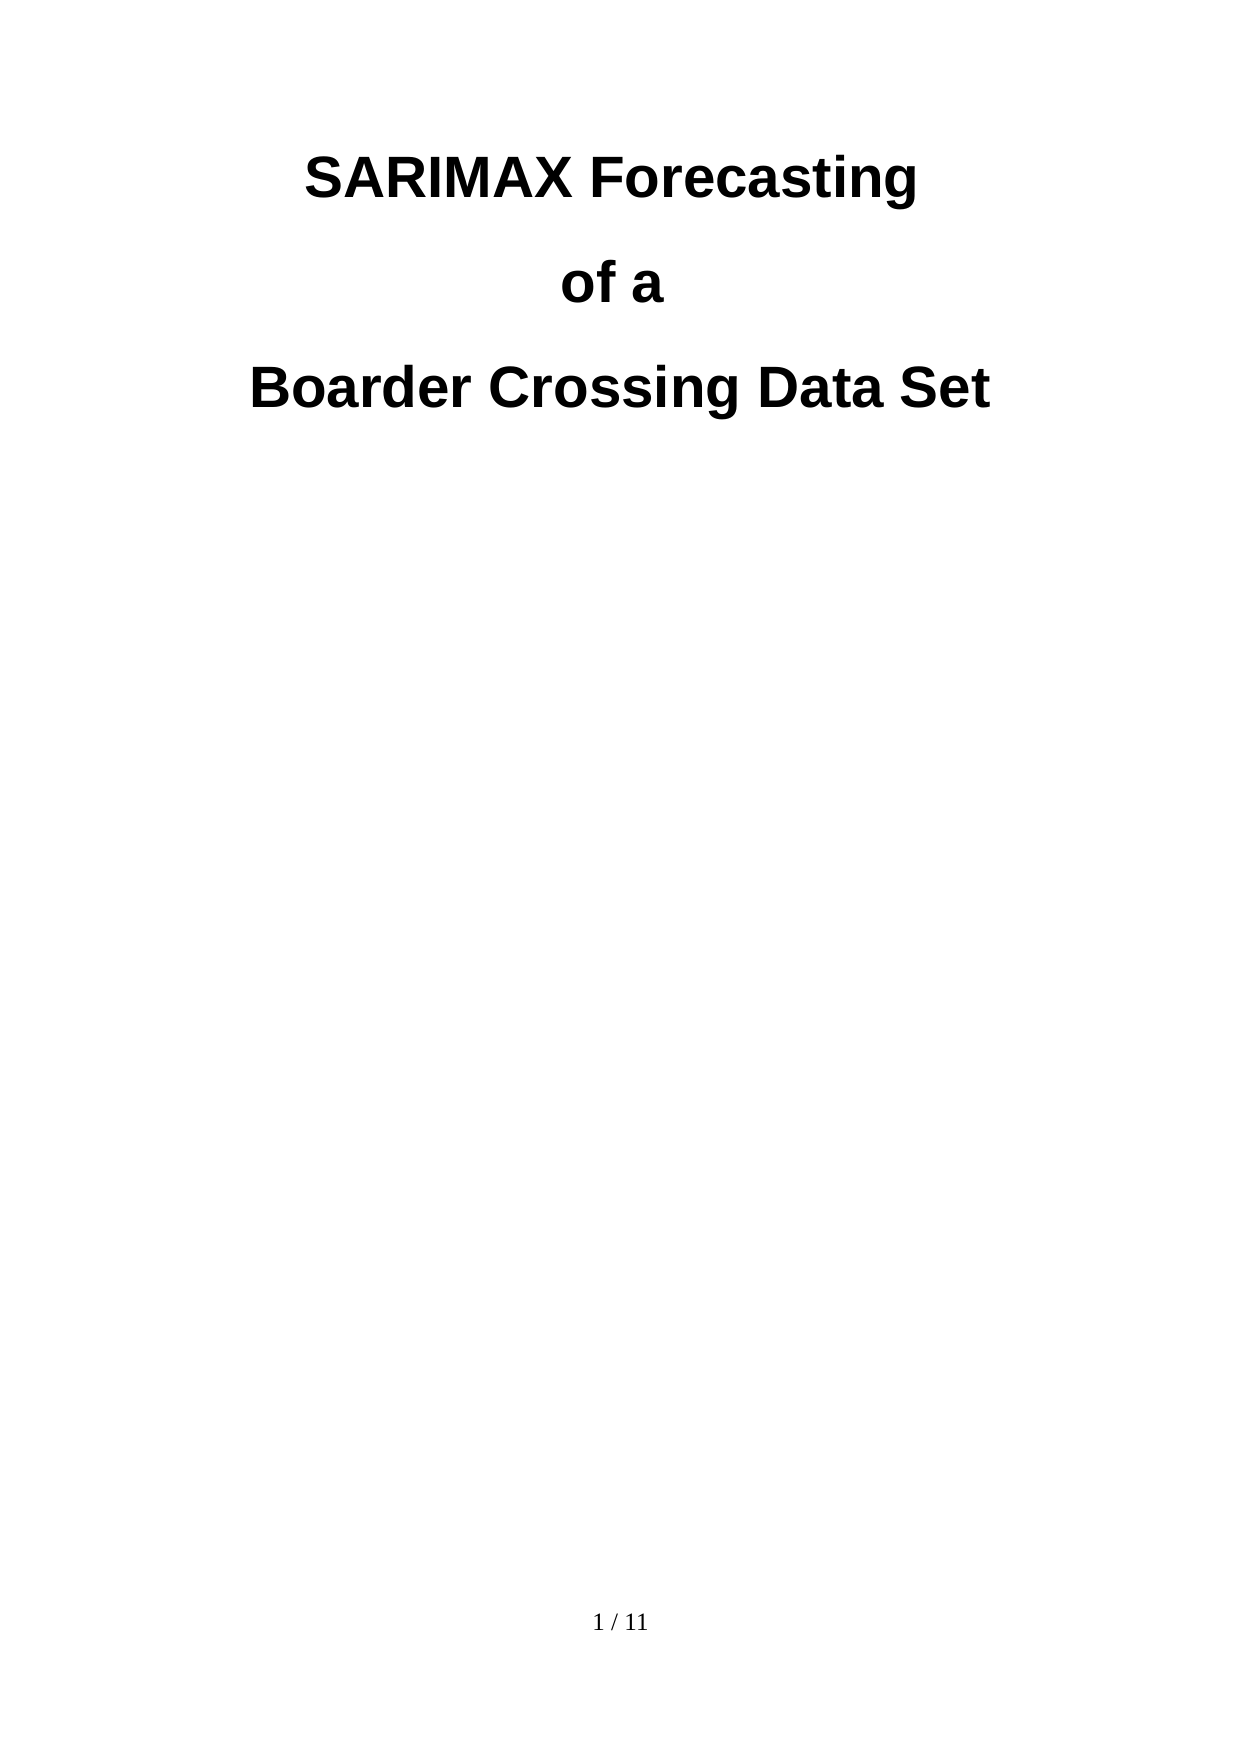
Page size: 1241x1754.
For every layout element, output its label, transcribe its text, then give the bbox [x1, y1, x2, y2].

title Boarder Crossing Data Set [118, 352, 1122, 419]
title of a [118, 248, 1122, 315]
title SARIMAX Forecasting [118, 143, 1122, 210]
